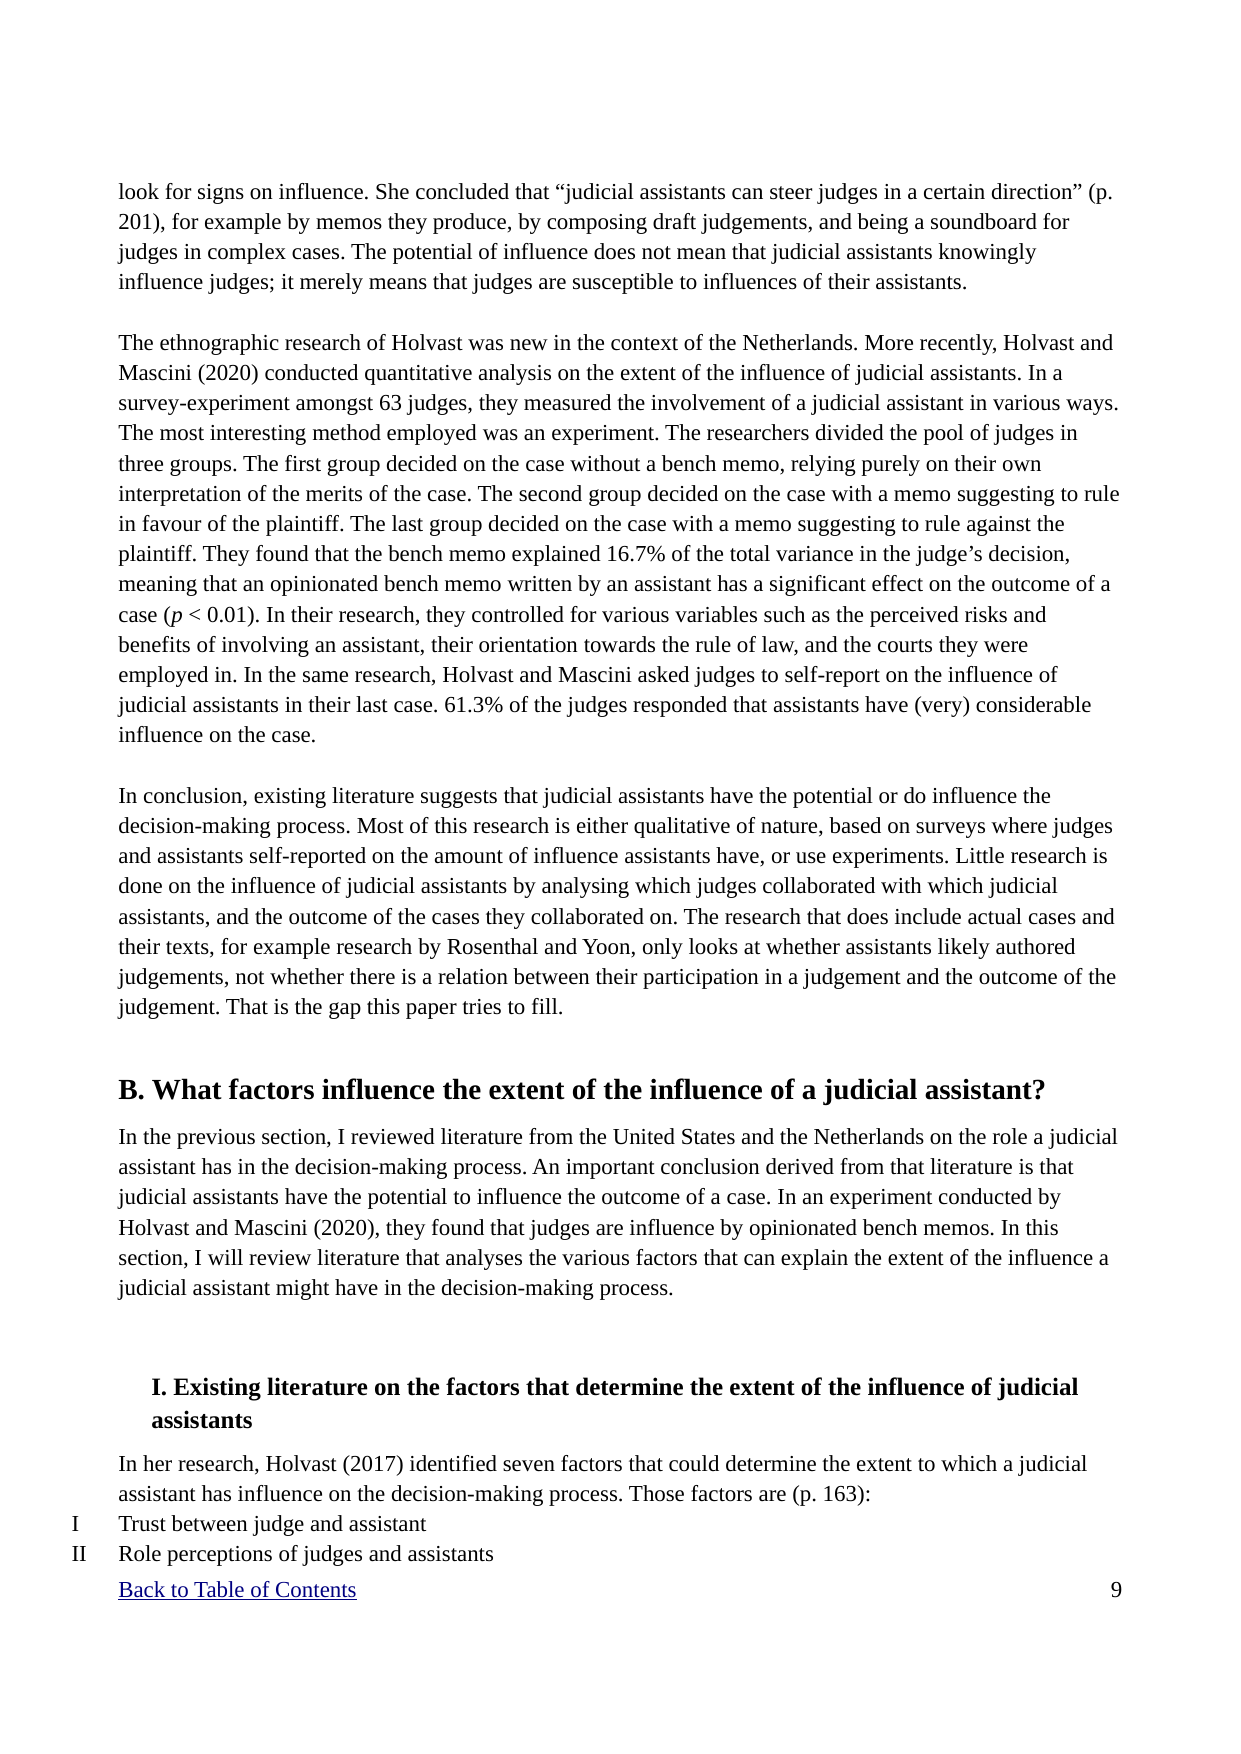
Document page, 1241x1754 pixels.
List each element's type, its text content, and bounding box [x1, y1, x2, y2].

subtitle I. Existing literature on the factors that determine the extent of the influence of judicial assistants [151, 1372, 1122, 1433]
list Role perceptions of judges and assistants [71, 1540, 1122, 1567]
text In her research, Holvast (2017) identified seven factors that could determine the extent to which a judicial assistant has influence on the decision-making process. Those factors are (p. 163): [118, 1450, 1122, 1506]
text look for signs on influence. She concluded that “judicial assistants can steer judges in a certain direction” (p. 201), for example by memos they produce, by composing draft judgements, and being a soundboard for judges in complex cases. The potential of influence does not mean that judicial assistants knowingly influence judges; it merely means that judges are susceptible to influences of their assistants. [118, 178, 1122, 295]
subtitle B. What factors influence the extent of the influence of a judicial assistant? [118, 1072, 1122, 1106]
text In the previous section, I reviewed literature from the United States and the Netherlands on the role a judicial assistant has in the decision-making process. An important conclusion derived from that literature is that judicial assistants have the potential to influence the outcome of a case. In an experiment conducted by Holvast and Mascini (2020), they found that judges are influence by opinionated bench memos. In this section, I will review literature that analyses the various factors that can explain the extent of the influence a judicial assistant might have in the decision-making process. [118, 1123, 1122, 1300]
list Trust between judge and assistant [71, 1510, 1122, 1537]
text In conclusion, existing literature suggests that judicial assistants have the potential or do influence the decision-making process. Most of this research is either qualitative of nature, based on surveys where judges and assistants self-reported on the amount of influence assistants have, or use experiments. Little research is done on the influence of judicial assistants by analysing which judges collaborated with which judicial assistants, and the outcome of the cases they collaborated on. The research that does include actual cases and their texts, for example research by Rosenthal and Yoon, only looks at whether assistants likely authored judgements, not whether there is a relation between their participation in a judgement and the outcome of the judgement. That is the gap this paper tries to fill. [118, 782, 1122, 1020]
text The ethnographic research of Holvast was new in the context of the Netherlands. More recently, Holvast and Mascini (2020) conducted quantitative analysis on the extent of the influence of judicial assistants. In a survey-experiment amongst 63 judges, they measured the involvement of a judicial assistant in various ways. The most interesting method employed was an experiment. The researchers divided the pool of judges in three groups. The first group decided on the case without a bench memo, relying purely on their own interpretation of the merits of the case. The second group decided on the case with a memo suggesting to rule in favour of the plaintiff. The last group decided on the case with a memo suggesting to rule against the plaintiff. They found that the bench memo explained 16.7% of the total variance in the judge’s decision, meaning that an opinionated bench memo written by an assistant has a significant effect on the outcome of a case (p < 0.01). In their research, they controlled for various variables such as the perceived risks and benefits of involving an assistant, their orientation towards the rule of law, and the courts they were employed in. In the same research, Holvast and Mascini asked judges to self-report on the influence of judicial assistants in their last case. 61.3% of the judges responded that assistants have (very) considerable influence on the case. [118, 329, 1122, 748]
